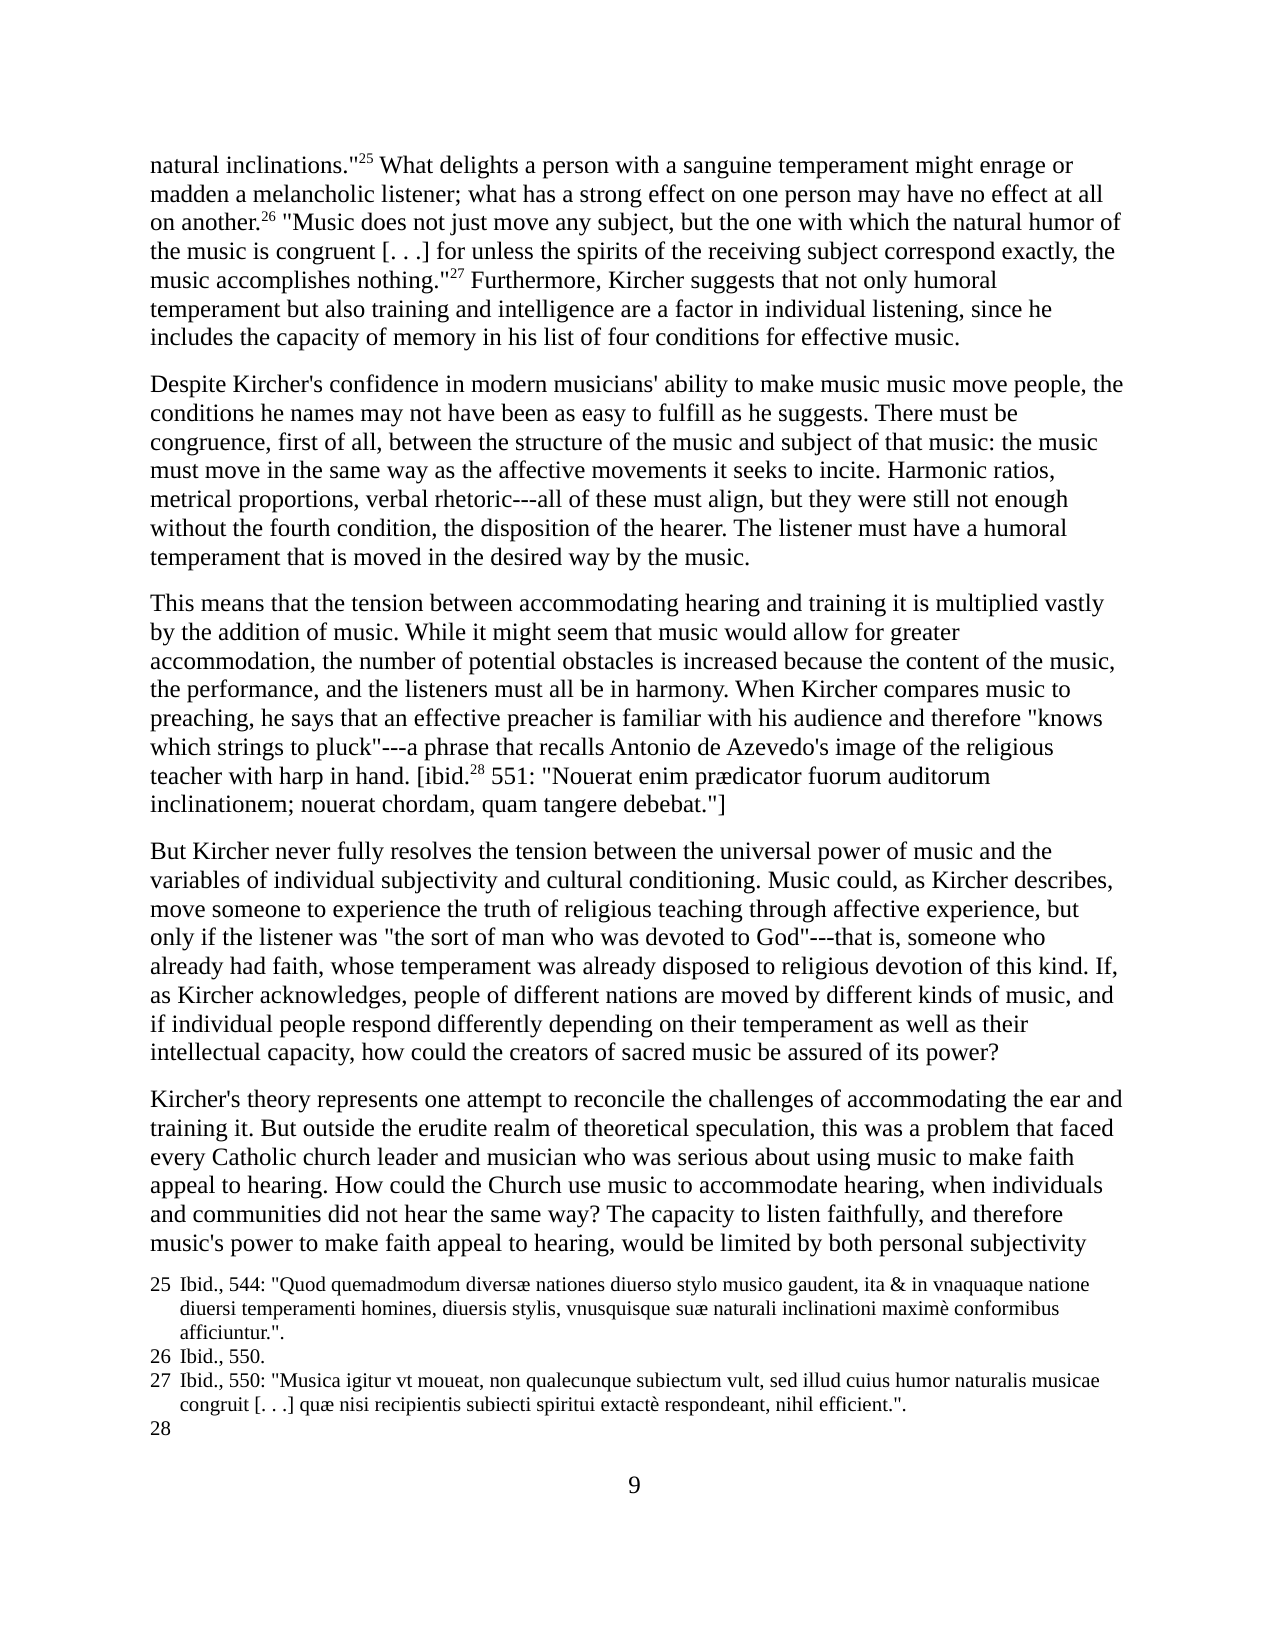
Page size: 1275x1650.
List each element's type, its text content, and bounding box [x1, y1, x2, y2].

text Ibid., 544: "Quod quemadmodum diversæ nationes diuerso stylo musico gaudent, ita & in vnaquaque natione diuersi temperamenti homines, diuersis stylis, vnusquisque suæ naturali inclinationi maximè conformibus afficiuntur.". [150, 1272, 1125, 1344]
text This means that the tension between accommodating hearing and training it is multiplied vastly by the addition of music. While it might seem that music would allow for greater accommodation, the number of potential obstacles is increased because the content of the music, the performance, and the listeners must all be in harmony. When Kircher compares music to preaching, he says that an effective preacher is familiar with his audience and therefore "knows which strings to pluck"---a phrase that recalls Antonio de Azevedo's image of the religious teacher with harp in hand. [ibid. 551: "Nouerat enim prædicator fuorum auditorum inclinationem; nouerat chordam, quam tangere debebat."] [150, 588, 1125, 818]
text Ibid., 550. [150, 1344, 1125, 1368]
text Kircher's theory represents one attempt to reconcile the challenges of accommodating the ear and training it. But outside the erudite realm of theoretical speculation, this was a problem that faced every Catholic church leader and musician who was serious about using music to make faith appeal to hearing. How could the Church use music to accommodate hearing, when individuals and communities did not hear the same way? The capacity to listen faithfully, and therefore music's power to make faith appeal to hearing, would be limited by both personal subjectivity [150, 1084, 1125, 1257]
text natural inclinations." What delights a person with a sanguine temperament might enrage or madden a melancholic listener; what has a strong effect on one person may have no effect at all on another. "Music does not just move any subject, but the one with which the natural humor of the music is congruent [. . .] for unless the spirits of the receiving subject correspond exactly, the music accomplishes nothing." Furthermore, Kircher suggests that not only humoral temperament but also training and intelligence are a factor in individual listening, since he includes the capacity of memory in his list of four conditions for effective music. [150, 150, 1125, 351]
text Ibid., 550: "Musica igitur vt moueat, non qualecunque subiectum vult, sed illud cuius humor naturalis musicae congruit [. . .] quæ nisi recipientis subiecti spiritui extactè respondeant, nihil efficient.". [150, 1368, 1125, 1416]
text But Kircher never fully resolves the tension between the universal power of music and the variables of individual subjectivity and cultural conditioning. Music could, as Kircher describes, move someone to experience the truth of religious teaching through affective experience, but only if the listener was "the sort of man who was devoted to God"---that is, someone who already had faith, whose temperament was already disposed to religious devotion of this kind. If, as Kircher acknowledges, people of different nations are moved by different kinds of music, and if individual people respond differently depending on their temperament as well as their intellectual capacity, how could the creators of sacred music be assured of its power? [150, 836, 1125, 1066]
text Despite Kircher's confidence in modern musicians' ability to make music music move people, the conditions he names may not have been as easy to fulfill as he suggests. There must be congruence, first of all, between the structure of the music and subject of that music: the music must move in the same way as the affective movements it seeks to incite. Harmonic ratios, metrical proportions, verbal rhetoric---all of these must align, but they were still not enough without the fourth condition, the disposition of the hearer. The listener must have a humoral temperament that is moved in the desired way by the music. [150, 369, 1125, 570]
